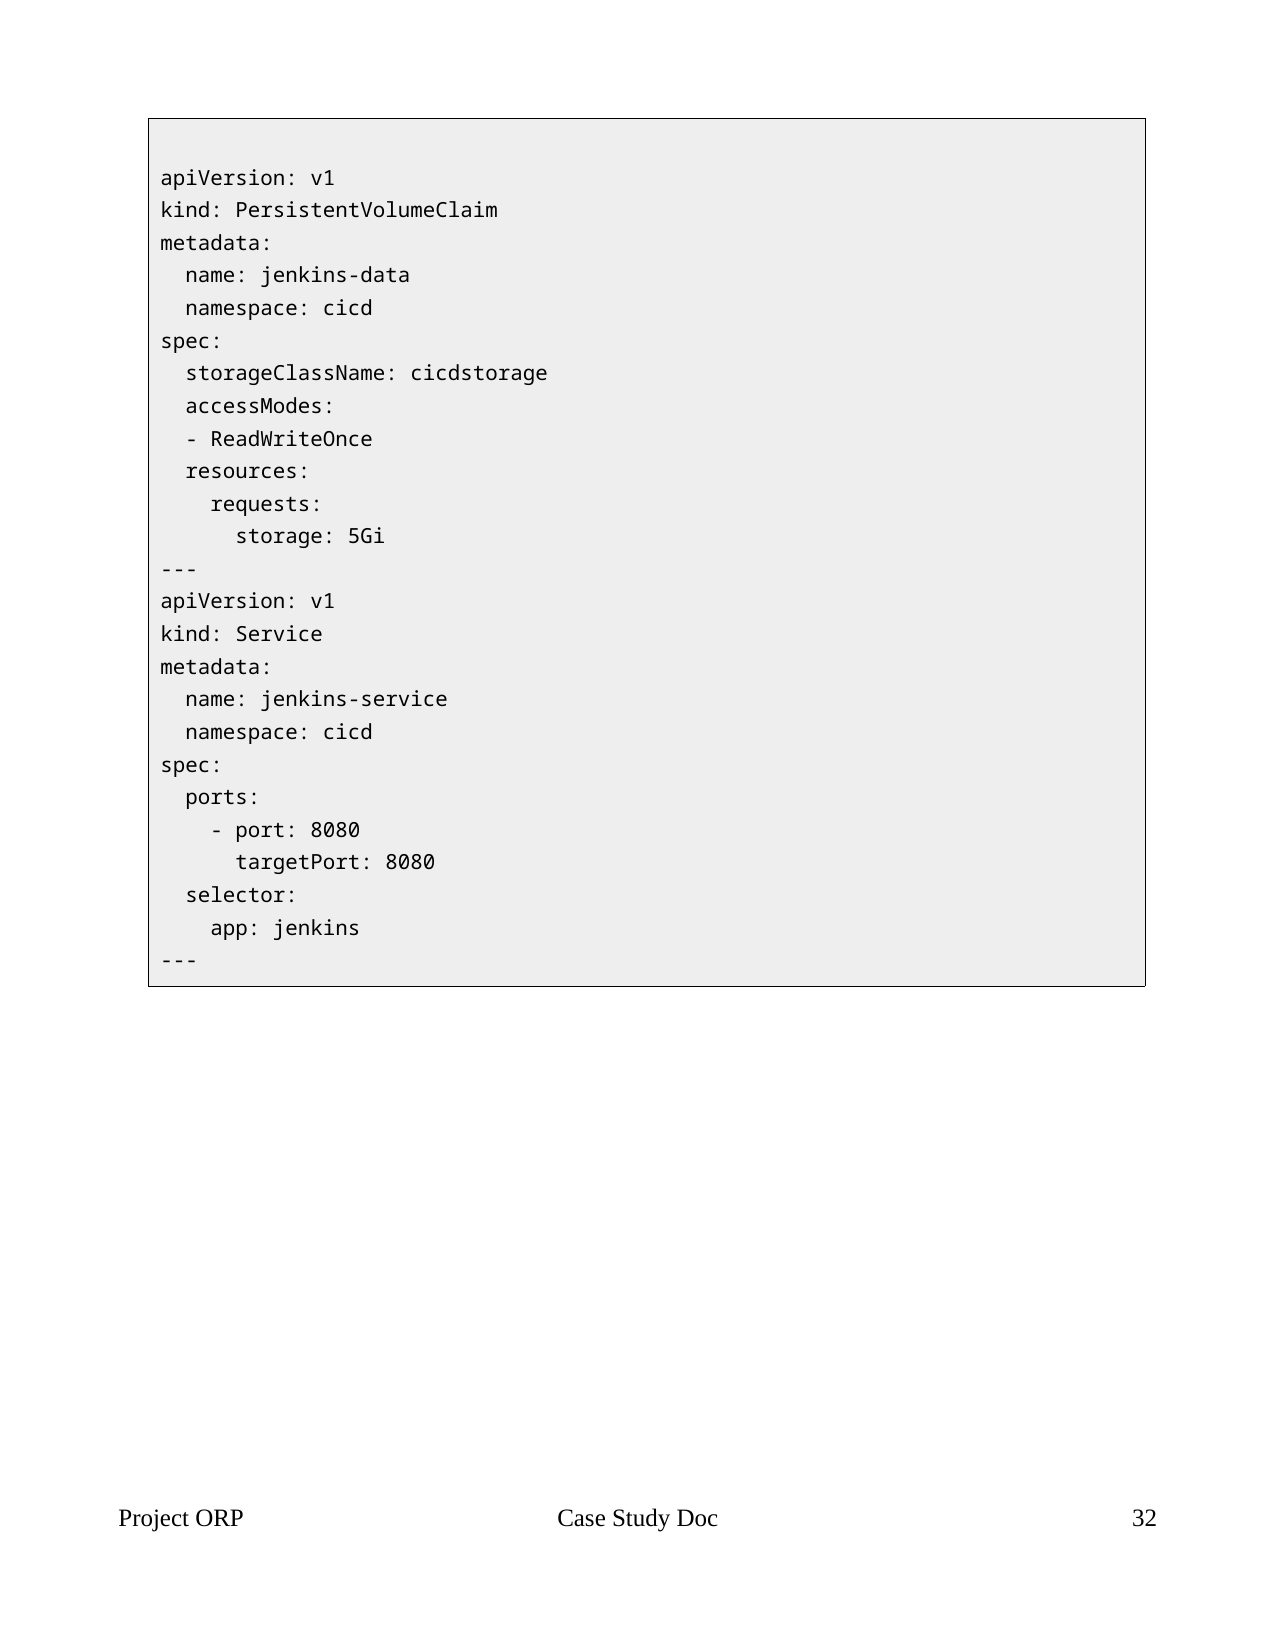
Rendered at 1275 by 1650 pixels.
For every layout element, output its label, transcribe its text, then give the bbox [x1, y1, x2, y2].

text name: jenkins-data [149, 248, 1145, 281]
text apiVersion: v1 [149, 151, 1145, 183]
text storageClassName: cicdstorage [149, 346, 1145, 379]
text spec: [149, 738, 1145, 770]
text namespace: cicd [149, 705, 1145, 738]
text ports: [149, 770, 1145, 803]
text metadata: [149, 640, 1145, 672]
text kind: PersistentVolumeClaim [149, 183, 1145, 216]
text storage: 5Gi [149, 509, 1145, 542]
text resources: [149, 444, 1145, 477]
text kind: Service [149, 607, 1145, 640]
text app: jenkins [149, 901, 1145, 933]
text selector: [149, 868, 1145, 901]
text accessModes: [149, 379, 1145, 412]
text spec: [149, 314, 1145, 346]
text --- [149, 933, 1145, 986]
text name: jenkins-service [149, 672, 1145, 705]
text targetPort: 8080 [149, 835, 1145, 868]
text - port: 8080 [149, 803, 1145, 835]
text apiVersion: v1 [149, 574, 1145, 607]
text requests: [149, 477, 1145, 509]
text --- [149, 542, 1145, 574]
text namespace: cicd [149, 281, 1145, 314]
text - ReadWriteOnce [149, 412, 1145, 444]
text metadata: [149, 216, 1145, 248]
